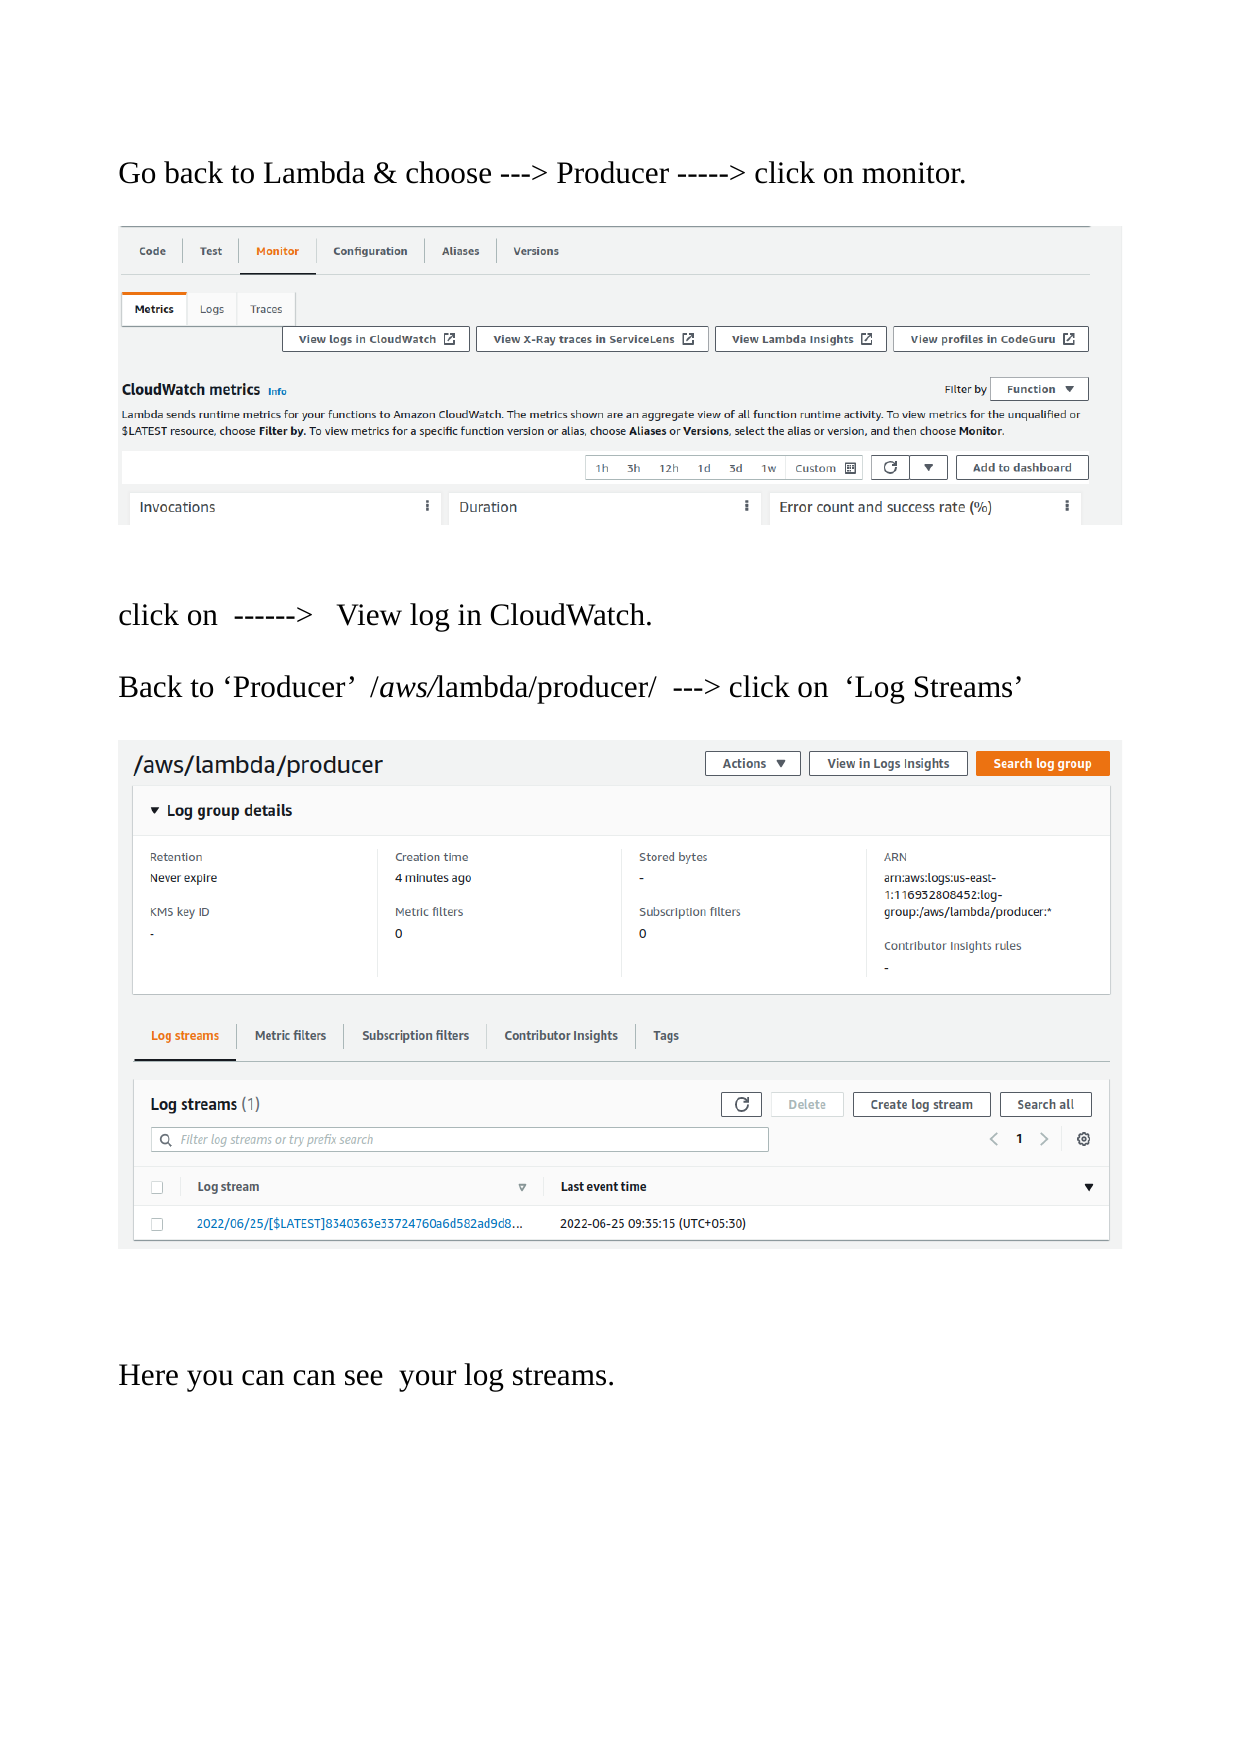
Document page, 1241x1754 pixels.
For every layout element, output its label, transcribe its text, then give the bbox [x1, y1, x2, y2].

picture [118, 740, 1123, 1249]
text Go back to Lambda & choose ---> Producer -----> click on monitor. [118, 154, 1122, 190]
text Back to ‘Producer’ /aws/lambda/producer/ ---> click on ‘Log Streams’ [118, 668, 1122, 704]
text click on ------> View log in CloudWatch. [118, 597, 1122, 632]
text Here you can can see your log streams. [118, 1356, 1122, 1392]
picture [118, 226, 1123, 525]
